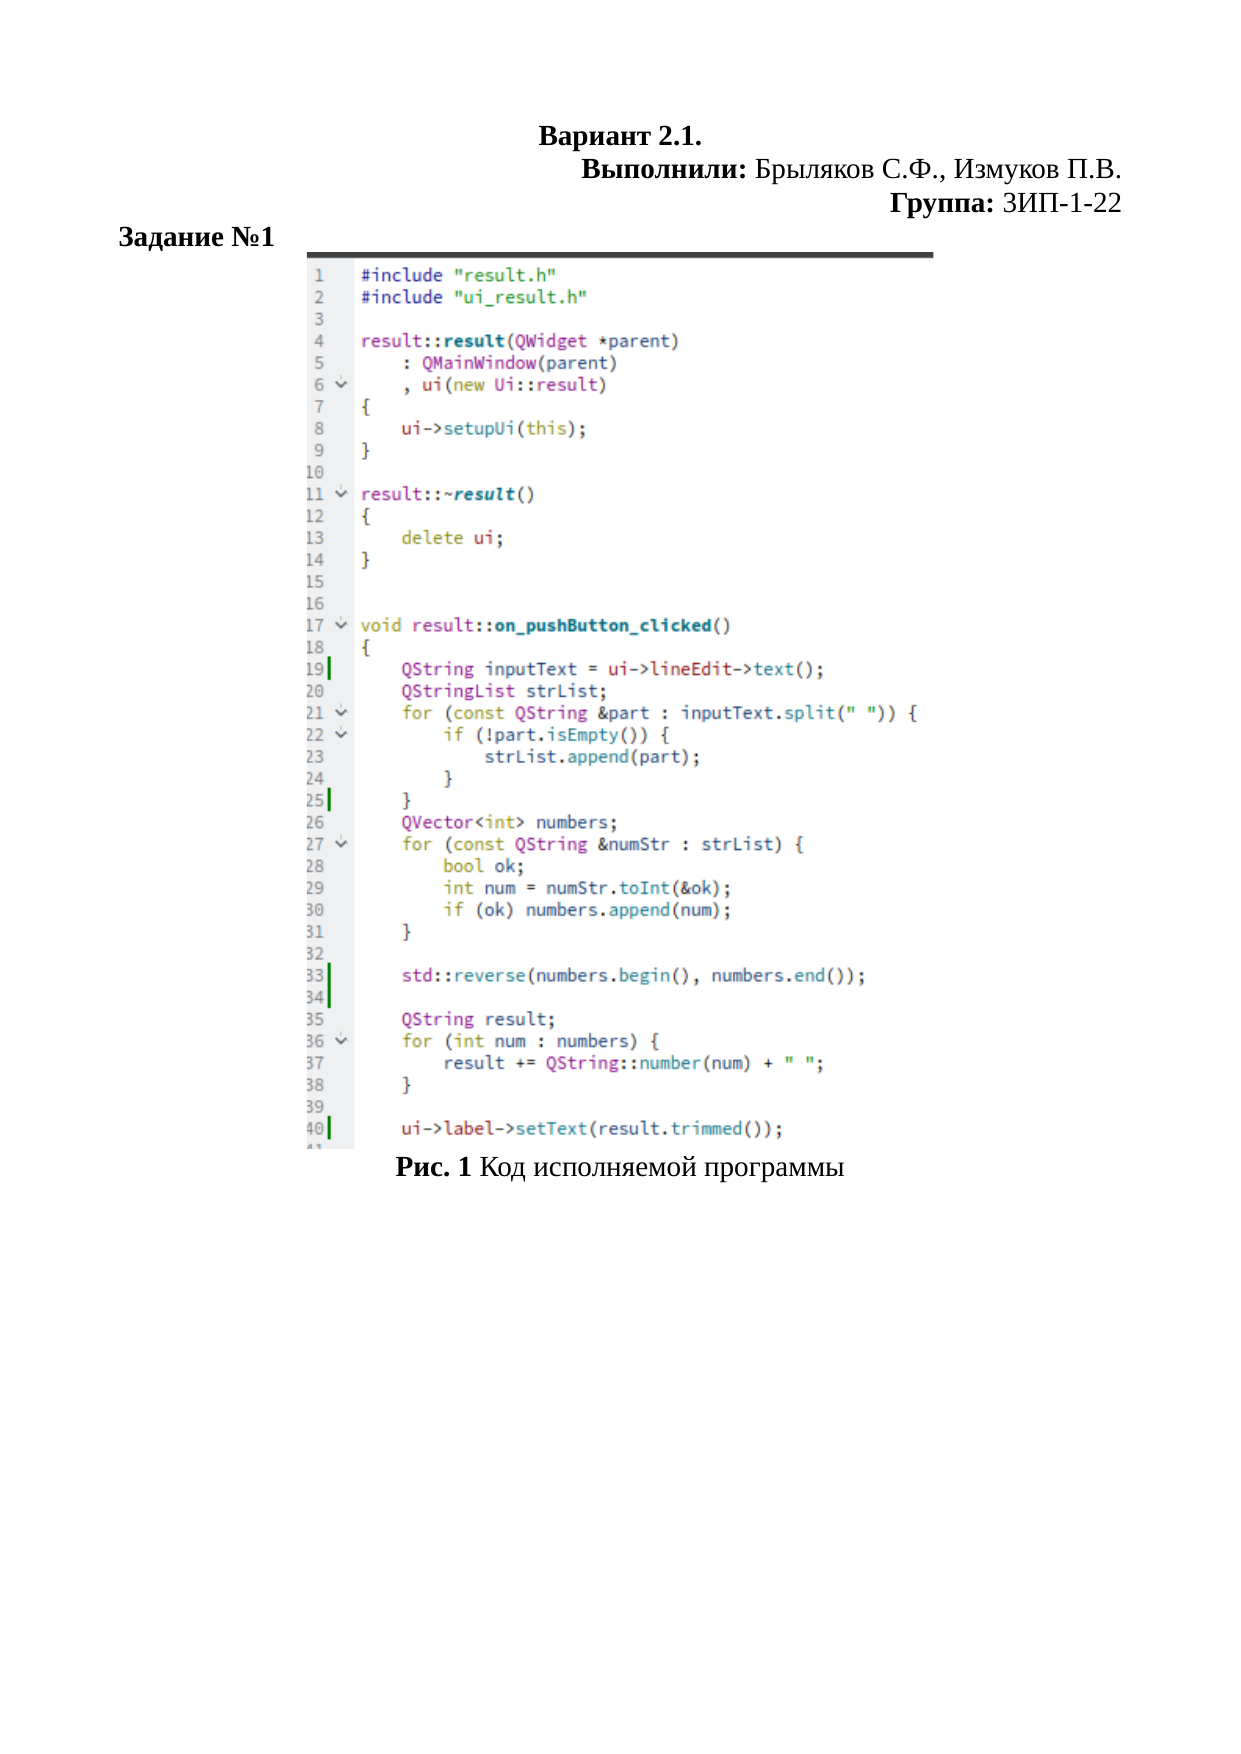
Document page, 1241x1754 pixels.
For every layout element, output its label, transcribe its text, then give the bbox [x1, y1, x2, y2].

text Рис. 1 Код исполняемой программы [118, 1149, 1122, 1183]
text Задание №1 [118, 219, 1122, 252]
text Группа: 3ИП-1-22 [118, 185, 1122, 219]
text Выполнили: Брыляков С.Ф., Измуков П.В. [118, 152, 1122, 185]
picture [306, 252, 934, 1149]
text Вариант 2.1. [118, 118, 1122, 152]
